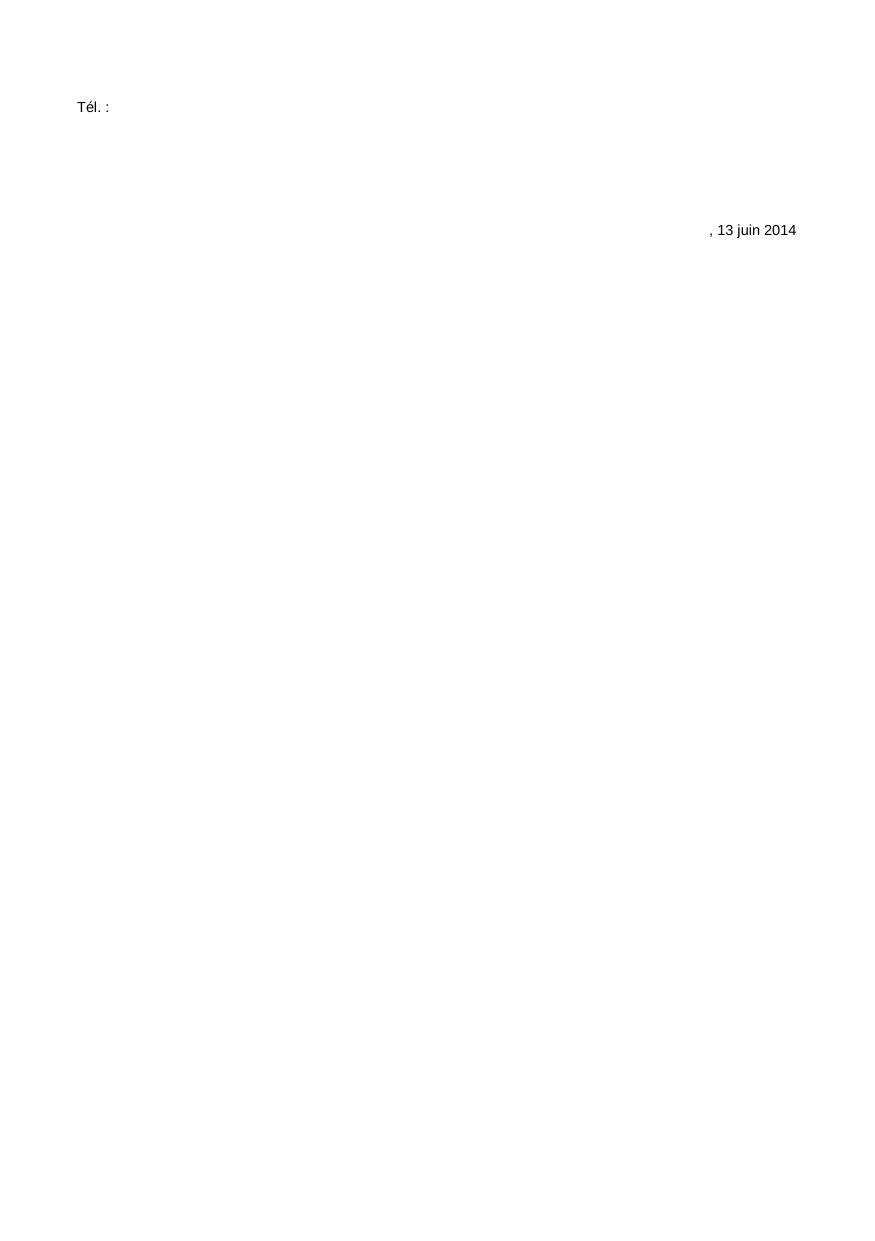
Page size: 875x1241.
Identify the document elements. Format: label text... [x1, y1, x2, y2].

table_header <if test="o.partner_id.parent_id"> <o.partner_id.parent_id.name or ''> </if> <o.partner_id.title and o.partner_id.title.shortcut + ' ' or ''><o.partner_id.name or ''> <display_address(o.partner_id) or ''> [448, 295, 874, 425]
text <company.city and company.city.title() or ''>, 13 juin 2014 [77, 221, 797, 238]
table_header [0, 295, 448, 425]
